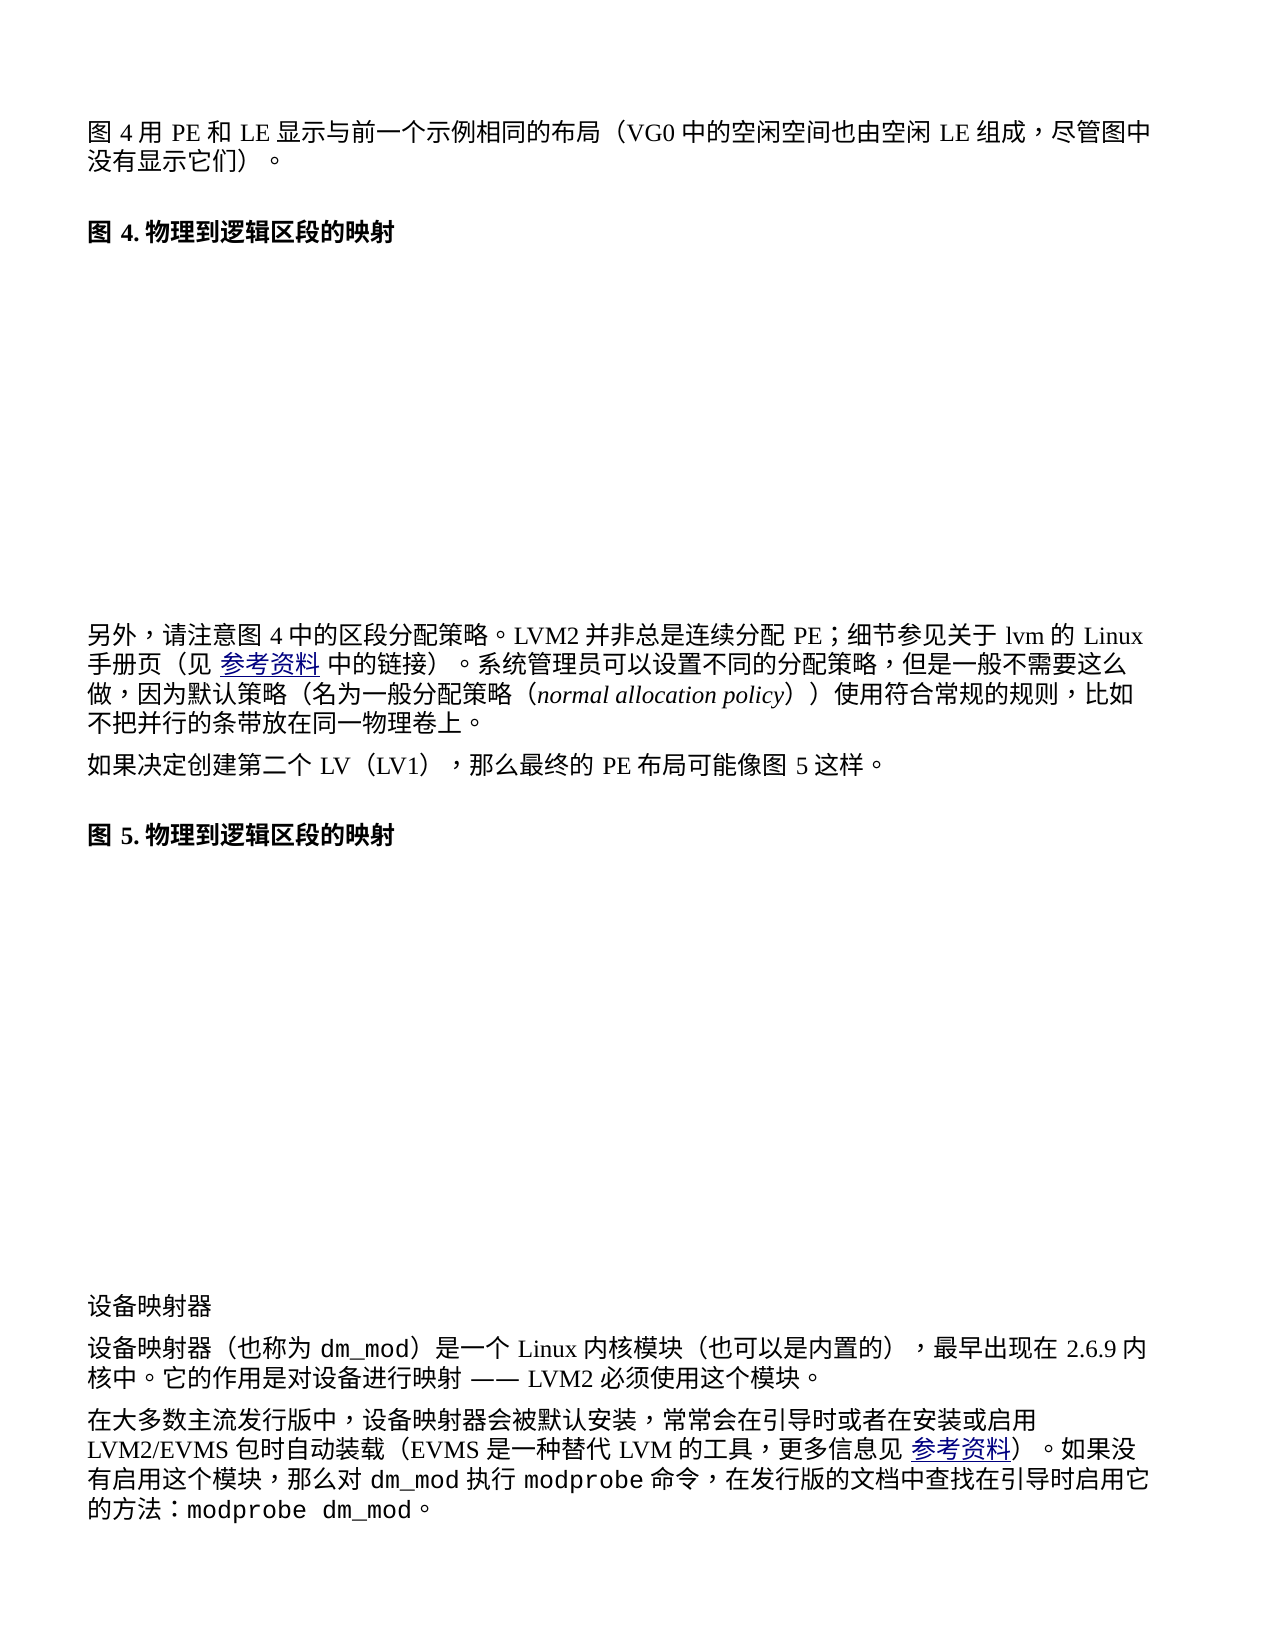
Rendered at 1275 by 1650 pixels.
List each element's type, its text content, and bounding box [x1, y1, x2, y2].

text 图 4. 物理到逻辑区段的映射 [87, 189, 1157, 609]
text 另外，请注意图 4 中的区段分配策略。LVM2 并非总是连续分配 PE；细节参见关于 lvm 的 Linux 手册页（见 参考资料 中的链接）。系统管理员可以设置不同的分配策略，但是一般不需要这么做，因为默认策略（名为一般分配策略（normal allocation policy））使用符合常规的规则，比如不把并行的条带放在同一物理卷上。 [87, 621, 1157, 738]
text 在大多数主流发行版中，设备映射器会被默认安装，常常会在引导时或者在安装或启用 LVM2/EVMS 包时自动装载（EVMS 是一种替代 LVM 的工具，更多信息见 参考资料）。如果没有启用这个模块，那么对 dm_mod 执行 modprobe 命令，在发行版的文档中查找在引导时启用它的方法：modprobe dm_mod。 [87, 1406, 1157, 1526]
text 设备映射器（也称为 dm_mod）是一个 Linux 内核模块（也可以是内置的），最早出现在 2.6.9 内核中。它的作用是对设备进行映射 —— LVM2 必须使用这个模块。 [87, 1334, 1157, 1394]
text 设备映射器 [87, 1292, 1157, 1321]
text 图 5. 物理到逻辑区段的映射 [87, 793, 1157, 1279]
text 图 4 用 PE 和 LE 显示与前一个示例相同的布局（VG0 中的空闲空间也由空闲 LE 组成，尽管图中没有显示它们）。 [87, 118, 1157, 177]
text 如果决定创建第二个 LV（LV1），那么最终的 PE 布局可能像图 5 这样。 [87, 751, 1157, 780]
